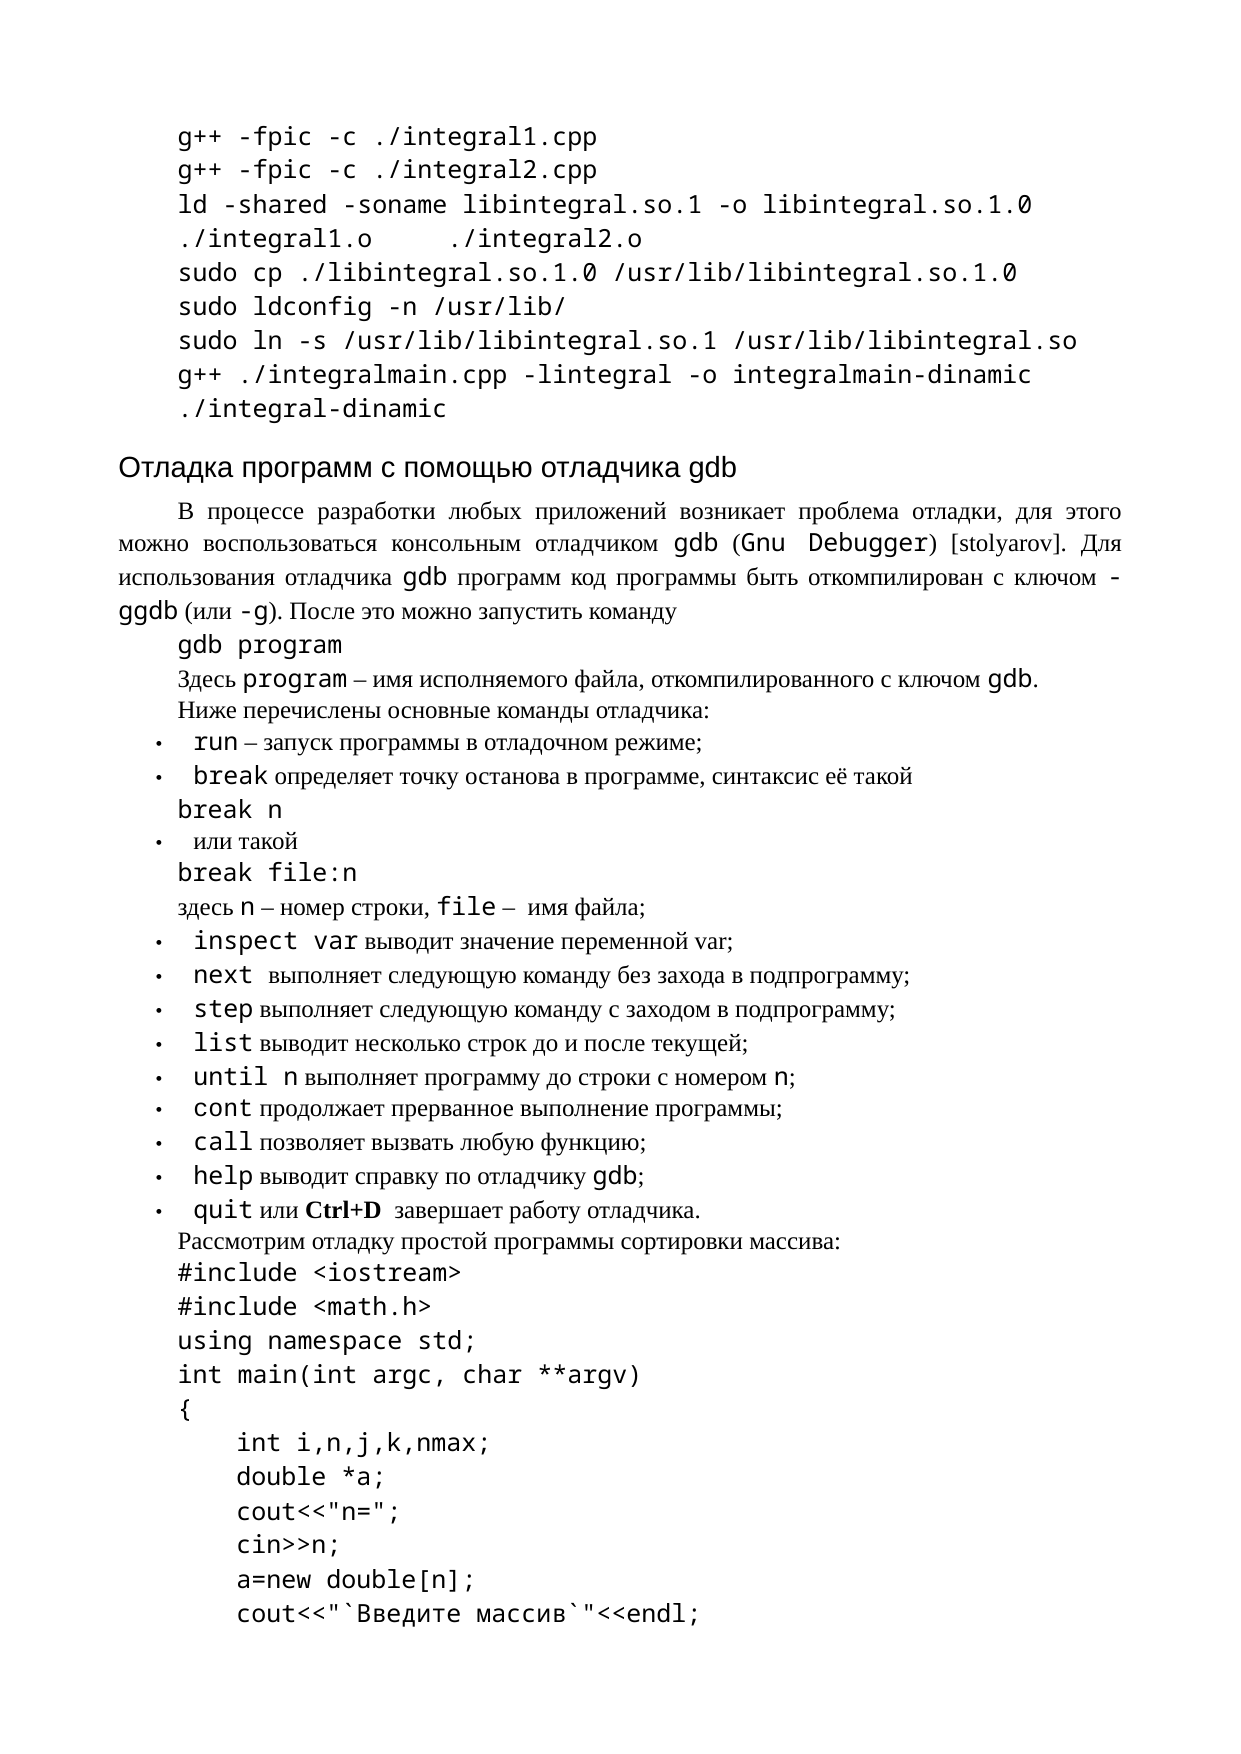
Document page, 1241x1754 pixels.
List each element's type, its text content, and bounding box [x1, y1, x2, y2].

list next выполняет следующую команду без захода в подпрограмму; [156, 957, 1122, 991]
text break n [177, 792, 1122, 826]
text g++ -fpic -c ./integral2.cpp [177, 152, 1122, 186]
text g++ ./integralmain.cpp -lintegral -o integralmain-dinamic [177, 357, 1122, 391]
text Здесь program – имя исполняемого файла, откомпилированного с ключом gdb. [118, 661, 1122, 695]
list call позволяет вызвать любую функцию; [156, 1124, 1122, 1158]
text cin>>n; [177, 1527, 1122, 1561]
text sudo ln -s /usr/lib/libintegral.so.1 /usr/lib/libintegral.so [177, 322, 1122, 357]
text В процессе разработки любых приложений возникает проблема отладки, для этого можно воспользоваться консольным отладчиком gdb (Gnu Debugger) [stolyarov]. Для использования отладчика gdb программ код программы быть откомпилирован с ключом -ggdb (или -g). После это можно запустить команду [118, 496, 1122, 627]
subtitle Отладка программ с помощью отладчика gdb [118, 450, 1122, 483]
list until n выполняет программу до строки с номером n; [156, 1059, 1122, 1093]
text ./integral-dinamic [177, 391, 1122, 425]
list break определяет точку останова в программе, синтаксис её такой [156, 758, 1122, 792]
text int i,n,j,k,nmax; [177, 1425, 1122, 1459]
text a=new double[n]; [177, 1561, 1122, 1595]
text break file:n [177, 854, 1122, 888]
text здесь n – номер строки, file – имя файла; [118, 888, 1122, 923]
text sudo cp ./libintegral.so.1.0 /usr/lib/libintegral.so.1.0 [177, 254, 1122, 288]
text sudo ldconfig -n /usr/lib/ [177, 288, 1122, 322]
list help выводит справку по отладчику gdb; [156, 1158, 1122, 1192]
text using namespace std; [177, 1323, 1122, 1357]
text cout<<"`Введите массив`"<<endl; [177, 1595, 1122, 1629]
text #include <iostream> [177, 1255, 1122, 1289]
list list выводит несколько строк до и после текущей; [156, 1025, 1122, 1059]
text Рассмотрим отладку простой программы сортировки массива: [118, 1226, 1122, 1255]
text { [177, 1391, 1122, 1425]
text Ниже перечислены основные команды отладчика: [118, 695, 1122, 723]
list или такой [156, 826, 1122, 854]
list inspect var выводит значение переменной var; [156, 923, 1122, 957]
text g++ -fpic -c ./integral1.cpp [177, 118, 1122, 152]
list run – запуск программы в отладочном режиме; [156, 723, 1122, 758]
list quit или Ctrl+D завершает работу отладчика. [156, 1192, 1122, 1226]
text double *a; [177, 1459, 1122, 1493]
text #include <math.h> [177, 1289, 1122, 1323]
text int main(int argc, char **argv) [177, 1357, 1122, 1391]
text cout<<"n="; [177, 1493, 1122, 1527]
list step выполняет следующую команду с заходом в подпрограмму; [156, 991, 1122, 1025]
text ld -shared -soname libintegral.so.1 -o libintegral.so.1.0 ./integral1.o ./integral2.o [177, 186, 1122, 254]
text gdb program [177, 627, 1122, 661]
list cont продолжает прерванное выполнение программы; [156, 1093, 1122, 1124]
